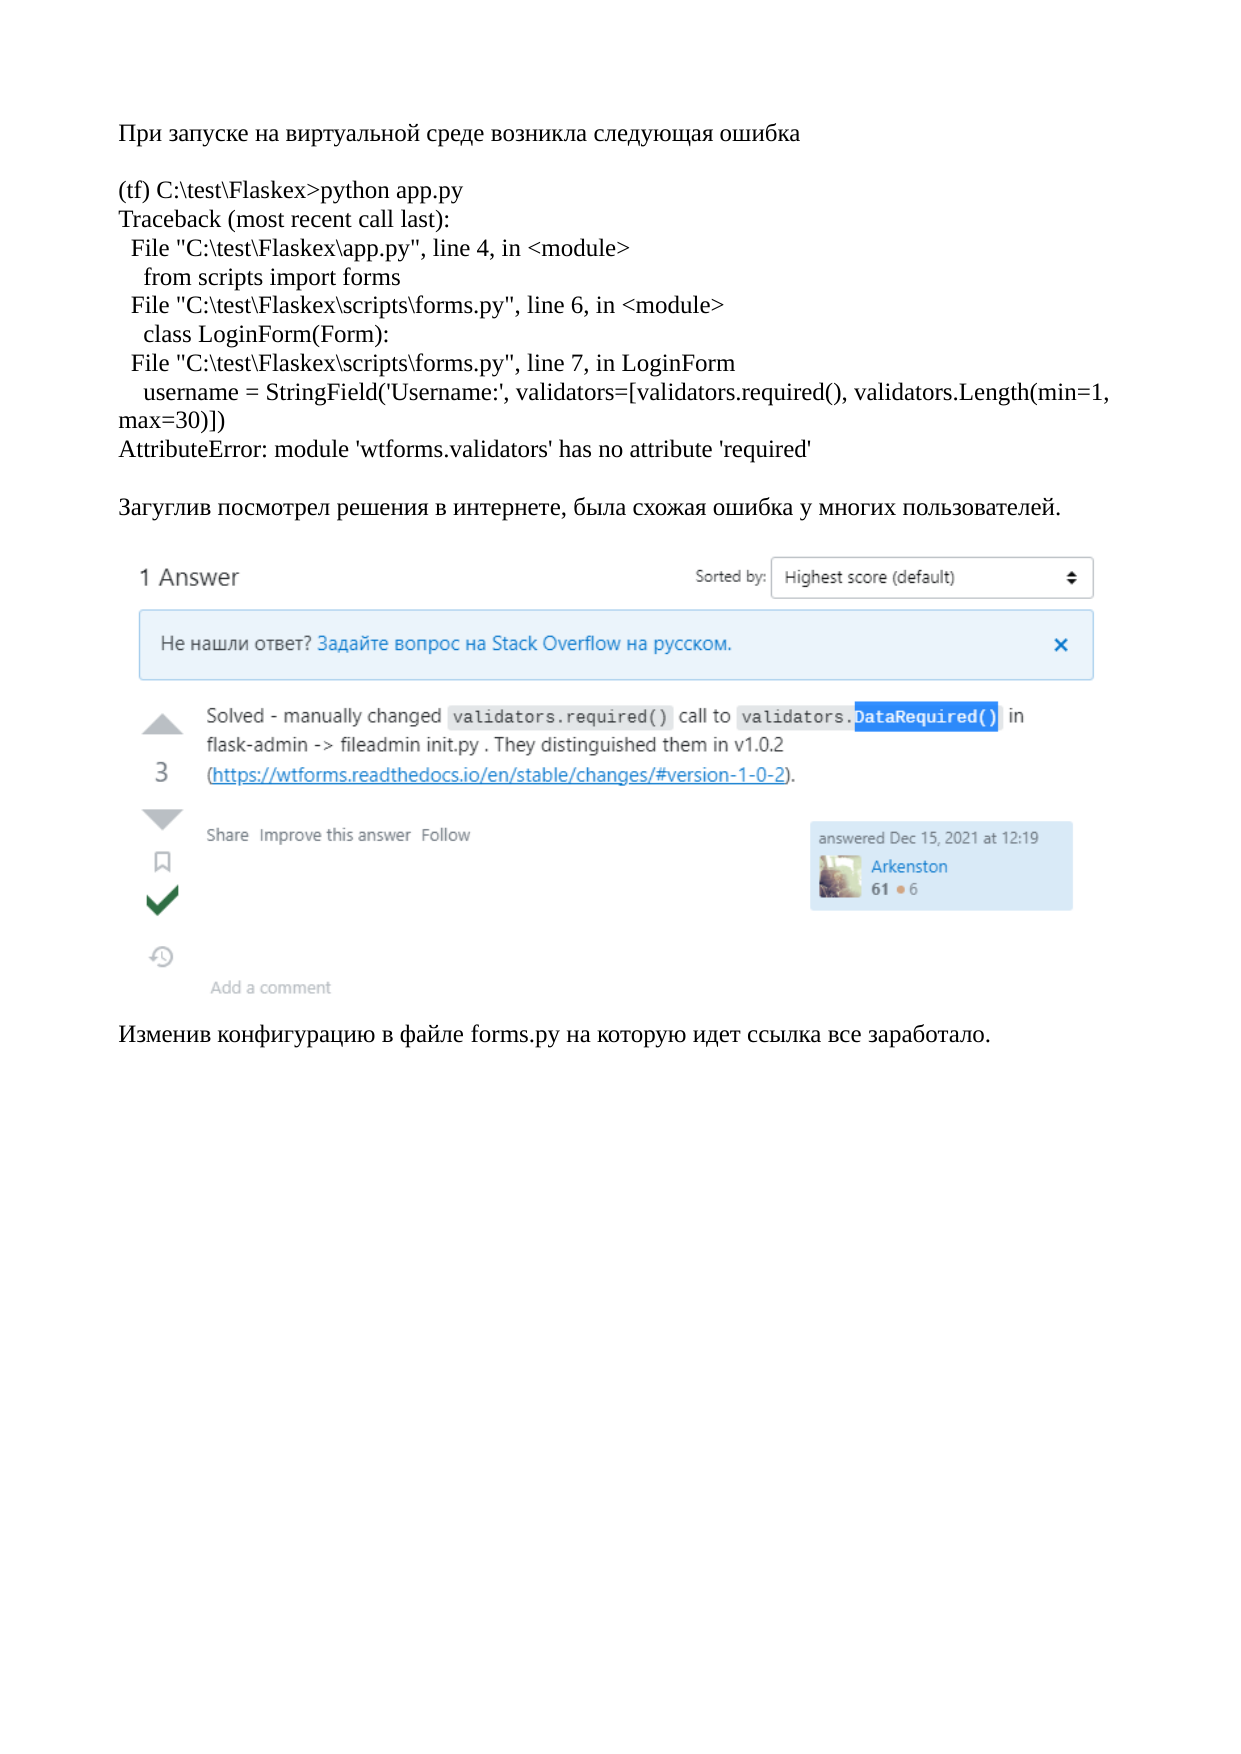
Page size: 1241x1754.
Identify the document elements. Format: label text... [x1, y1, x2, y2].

text class LoginForm(Form): [118, 319, 1122, 348]
text Загуглив посмотрел решения в интернете, была схожая ошибка у многих пользователей. [118, 492, 1122, 549]
text (tf) C:\test\Flaskex>python app.py [118, 176, 1122, 204]
text from scripts import forms [118, 262, 1122, 291]
text File "C:\test\Flaskex\scripts\forms.py", line 7, in LoginForm [118, 348, 1122, 377]
text File "C:\test\Flaskex\scripts\forms.py", line 6, in <module> [118, 291, 1122, 319]
text Изменив конфигурацию в файле forms.py на которую идет ссылка все заработало. [118, 1020, 1122, 1048]
text При запуске на виртуальной среде возникла следующая ошибка [118, 118, 1122, 147]
text AttributeError: module 'wtforms.validators' has no attribute 'required' [118, 434, 1122, 463]
text username = StringField('Username:', validators=[validators.required(), validators.Length(min=1, max=30)]) [118, 377, 1122, 434]
text File "C:\test\Flaskex\app.py", line 4, in <module> [118, 233, 1122, 262]
text Traceback (most recent call last): [118, 204, 1122, 233]
picture [118, 549, 1123, 1020]
